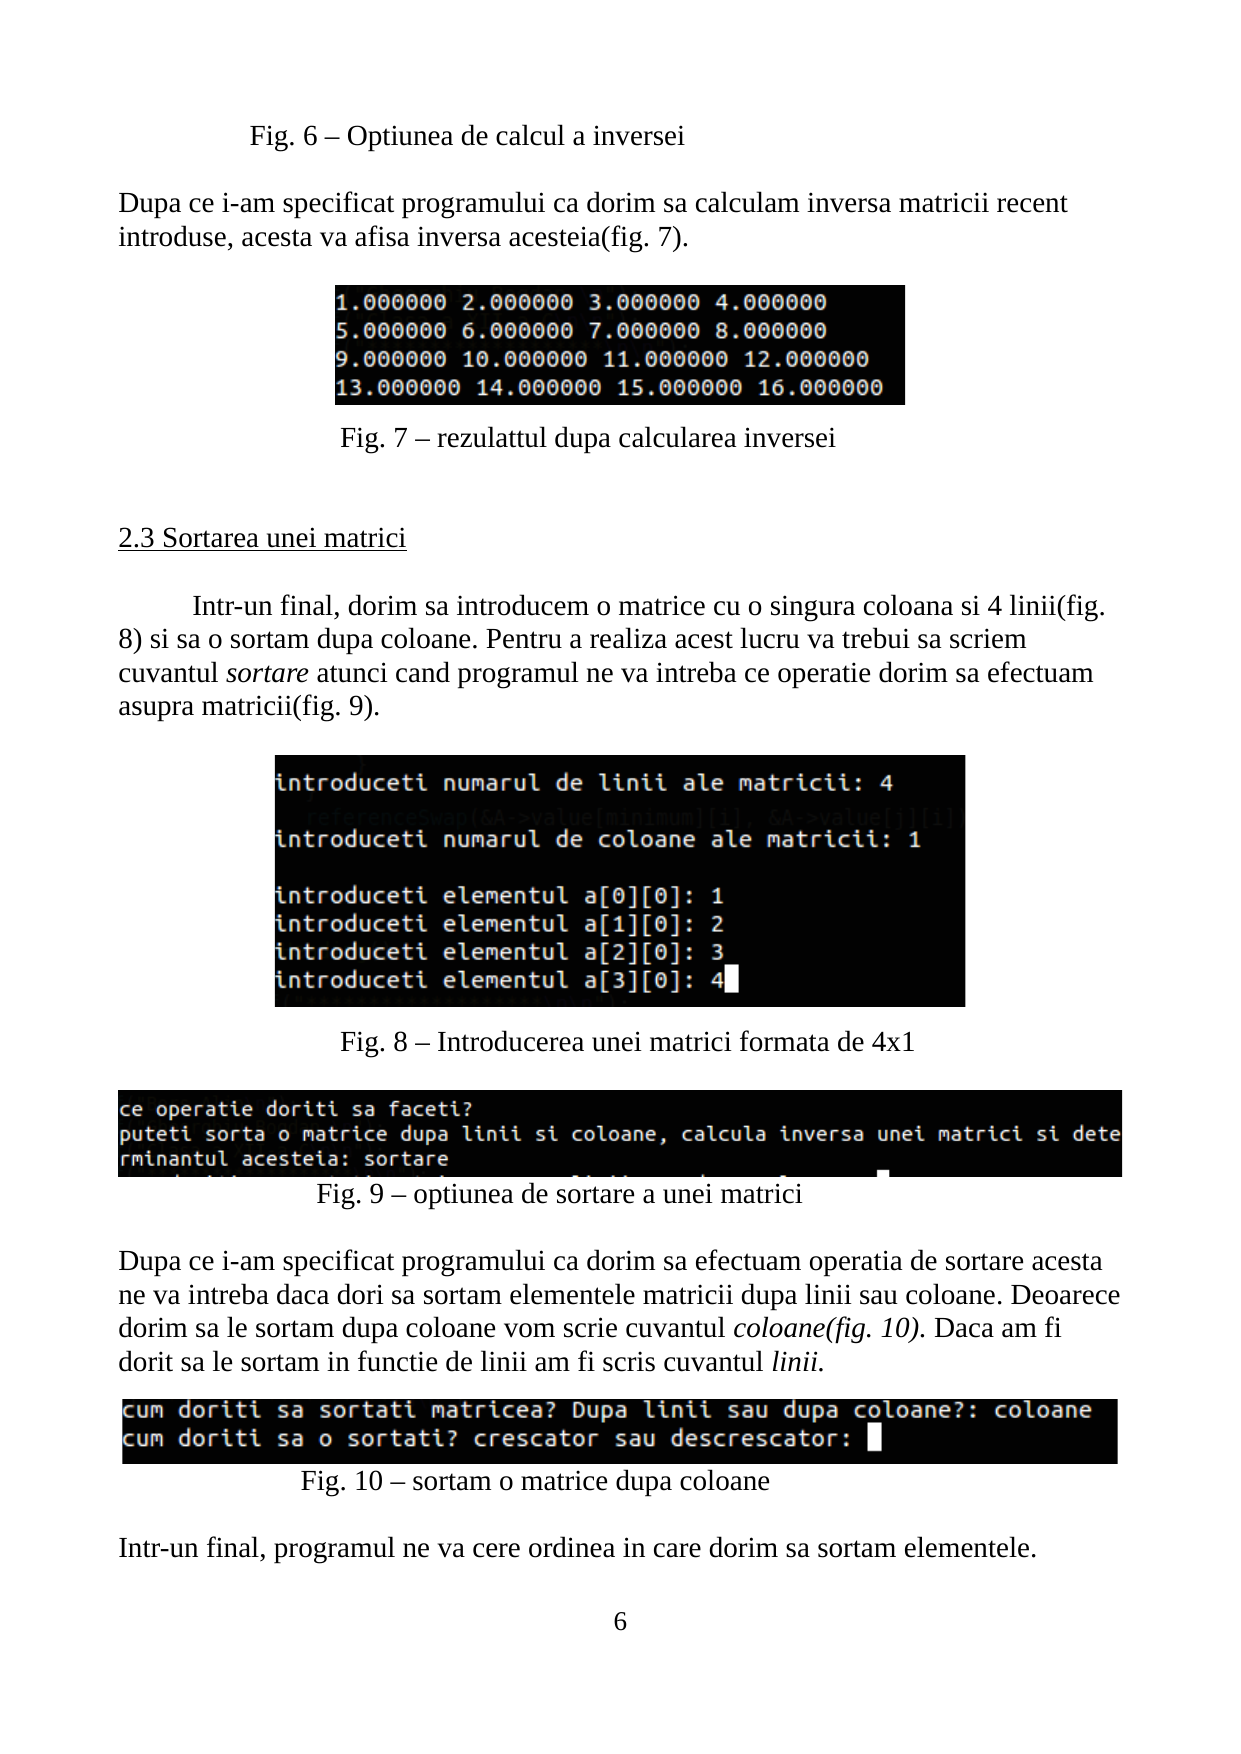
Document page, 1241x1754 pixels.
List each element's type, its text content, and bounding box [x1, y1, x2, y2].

text Fig. 10 – sortam o matrice dupa coloane [118, 1377, 1122, 1497]
picture [122, 1399, 1118, 1464]
text Dupa ce i-am specificat programului ca dorim sa efectuam operatia de sortare acesta ne va intreba daca dori sa sortam elementele matricii dupa linii sau coloane. Deoarece dorim sa le sortam dupa coloane vom scrie cuvantul coloane(fig. 10). Daca am fi dorit sa le sortam in functie de linii am fi scris cuvantul linii. [118, 1243, 1122, 1377]
text Intr-un final, dorim sa introducem o matrice cu o singura coloana si 4 linii(fig. 8) si sa o sortam dupa coloane. Pentru a realiza acest lucru va trebui sa scriem cuvantul sortare atunci cand programul ne va intreba ce operatie dorim sa efectuam asupra matricii(fig. 9). [118, 588, 1122, 722]
text Fig. 8 – Introducerea unei matrici formata de 4x1 [118, 1024, 1122, 1057]
text 2.3 Sortarea unei matrici [118, 521, 1122, 554]
text Fig. 9 – optiunea de sortare a unei matrici [118, 1177, 1122, 1210]
picture [118, 1090, 1123, 1177]
text Intr-un final, programul ne va cere ordinea in care dorim sa sortam elementele. [118, 1531, 1122, 1564]
text Dupa ce i-am specificat programului ca dorim sa calculam inversa matricii recent introduse, acesta va afisa inversa acesteia(fig. 7). [118, 185, 1122, 252]
text Fig. 6 – Optiunea de calcul a inversei [118, 118, 1122, 152]
text Fig. 7 – rezulattul dupa calcularea inversei [118, 386, 1122, 453]
picture [274, 755, 966, 1007]
picture [335, 285, 906, 405]
